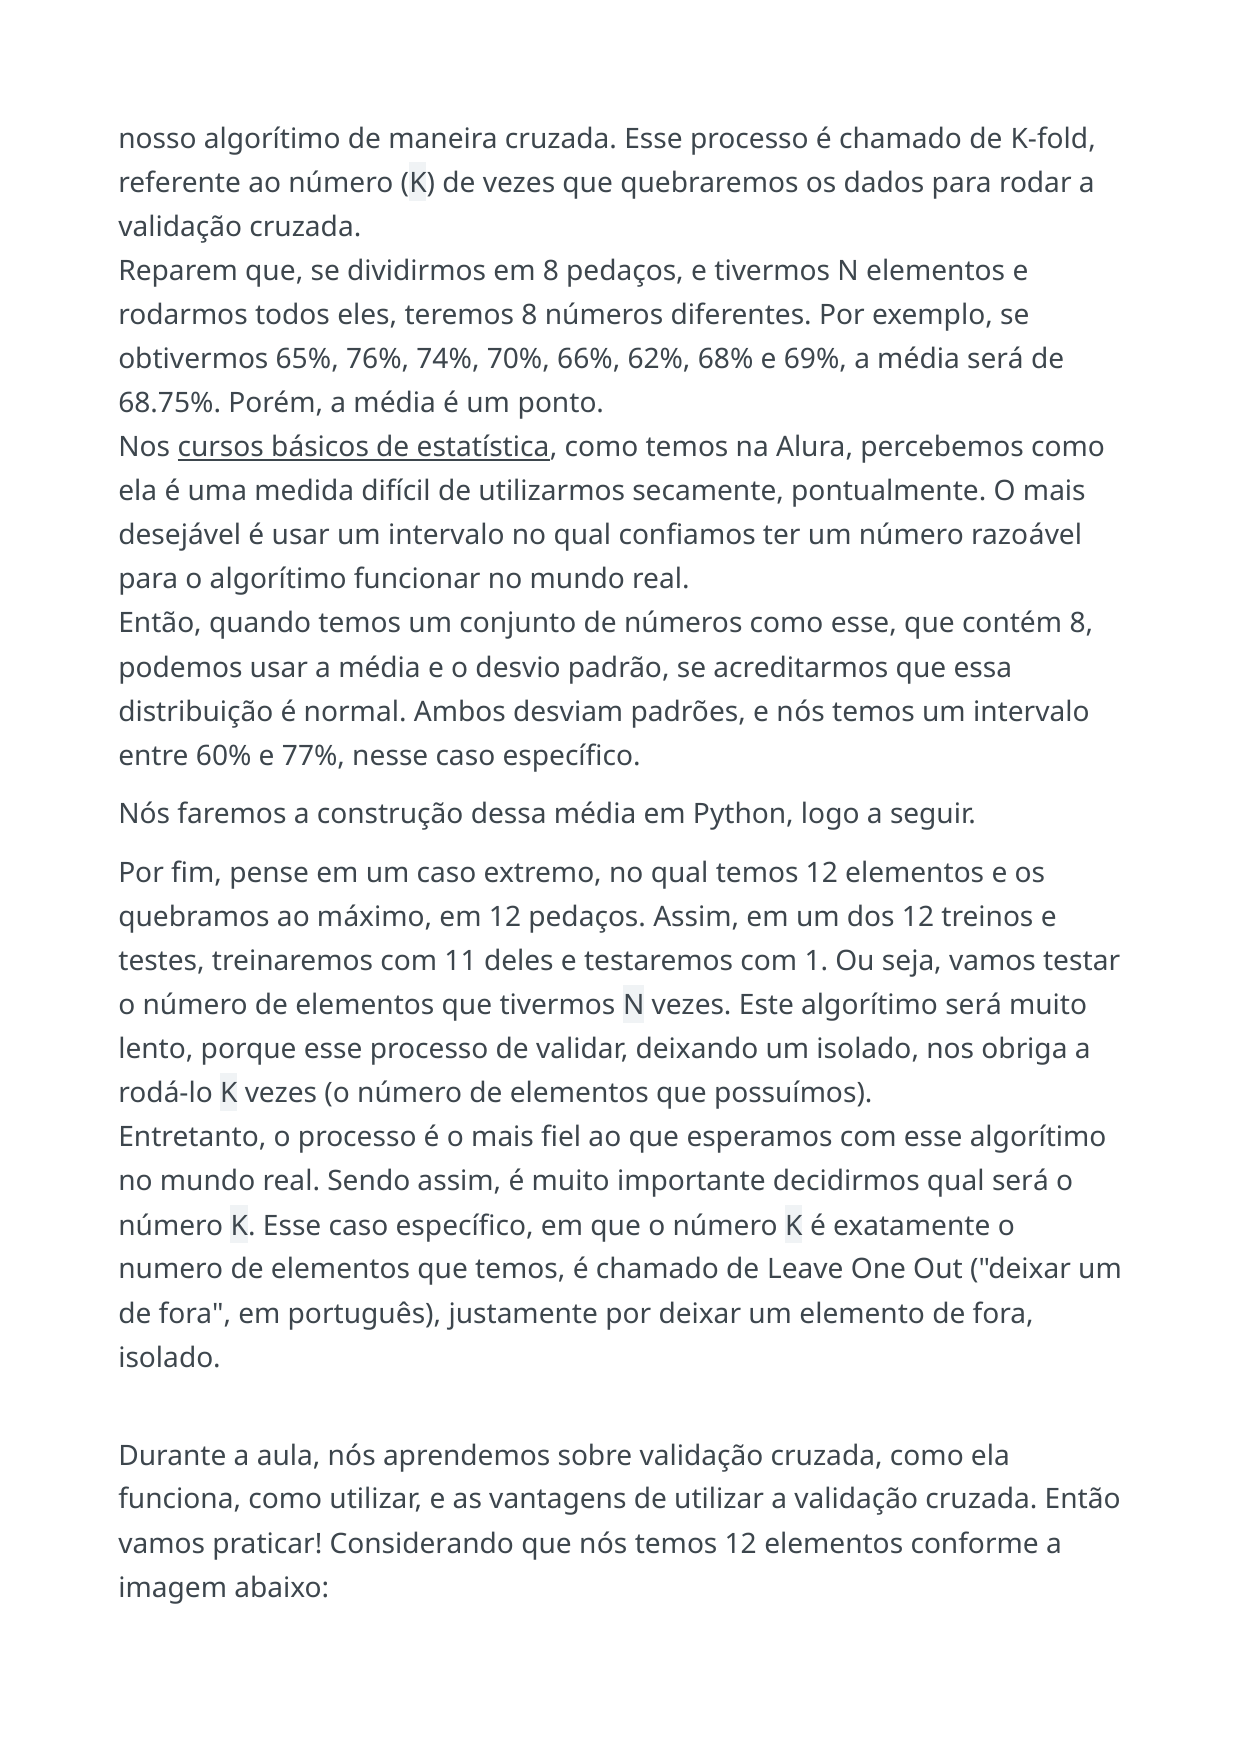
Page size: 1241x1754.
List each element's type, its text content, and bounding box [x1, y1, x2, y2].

text Por fim, pense em um caso extremo, no qual temos 12 elementos e os quebramos ao máximo, em 12 pedaços. Assim, em um dos 12 treinos e testes, treinaremos com 11 deles e testaremos com 1. Ou seja, vamos testar o número de elementos que tivermos N vezes. Este algorítimo será muito lento, porque esse processo de validar, deixando um isolado, nos obriga a rodá-lo K vezes (o número de elementos que possuímos). [118, 852, 1122, 1111]
text Nos cursos básicos de estatística, como temos na Alura, percebemos como ela é uma medida difícil de utilizarmos secamente, pontualmente. O mais desejável é usar um intervalo no qual confiamos ter um número razoável para o algorítimo funcionar no mundo real. [118, 427, 1122, 597]
text Nós faremos a construção dessa média em Python, logo a seguir. [118, 794, 1122, 832]
text Reparem que, se dividirmos em 8 pedaços, e tivermos N elementos e rodarmos todos eles, teremos 8 números diferentes. Por exemplo, se obtivermos 65%, 76%, 74%, 70%, 66%, 62%, 68% e 69%, a média será de 68.75%. Porém, a média é um ponto. [118, 250, 1122, 421]
text Durante a aula, nós aprendemos sobre validação cruzada, como ela funciona, como utilizar, e as vantagens de utilizar a validação cruzada. Então vamos praticar! Considerando que nós temos 12 elementos conforme a imagem abaixo: [118, 1435, 1122, 1605]
text Entretanto, o processo é o mais fiel ao que esperamos com esse algorítimo no mundo real. Sendo assim, é muito importante decidirmos qual será o número K. Esse caso específico, em que o número K é exatamente o numero de elementos que temos, é chamado de Leave One Out ("deixar um de fora", em português), justamente por deixar um elemento de fora, isolado. [118, 1117, 1122, 1375]
text nosso algorítimo de maneira cruzada. Esse processo é chamado de K-fold, referente ao número (K) de vezes que quebraremos os dados para rodar a validação cruzada. [118, 118, 1122, 244]
text Então, quando temos um conjunto de números como esse, que contém 8, podemos usar a média e o desvio padrão, se acreditarmos que essa distribuição é normal. Ambos desviam padrões, e nós temos um intervalo entre 60% e 77%, nesse caso específico. [118, 603, 1122, 773]
